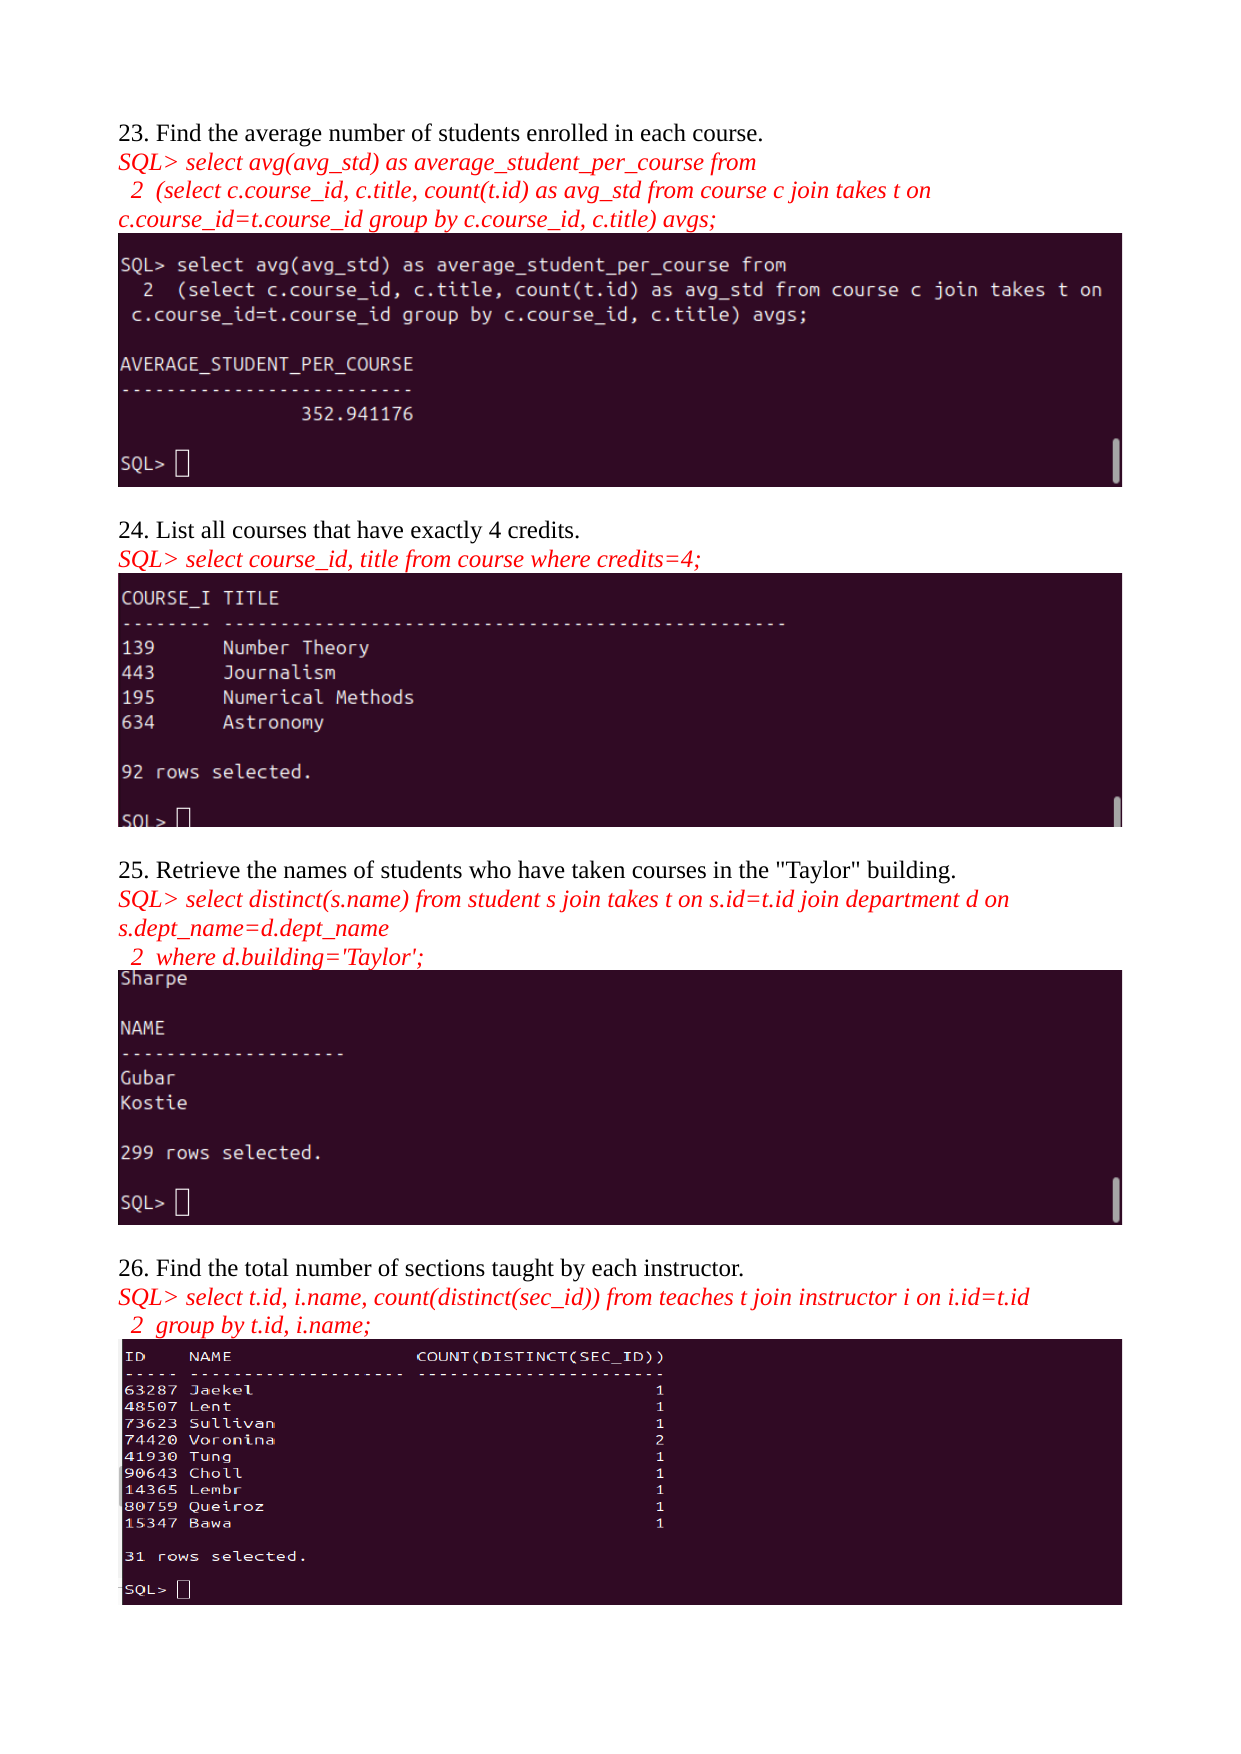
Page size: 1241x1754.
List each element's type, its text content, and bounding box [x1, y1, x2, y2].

text 25. Retrieve the names of students who have taken courses in the "Taylor" building. [118, 856, 1122, 884]
picture [118, 970, 1123, 1225]
text 2 (select c.course_id, c.title, count(t.id) as avg_std from course c join takes t on c.course_id=t.course_id group by c.course_id, c.title) avgs; [118, 176, 1122, 233]
text 2 where d.building='Taylor'; [118, 942, 1122, 970]
picture [118, 1339, 1123, 1605]
text SQL> select t.id, i.name, count(distinct(sec_id)) from teaches t join instructor i on i.id=t.id [118, 1282, 1122, 1311]
text 26. Find the total number of sections taught by each instructor. [118, 1253, 1122, 1282]
text SQL> select course_id, title from course where credits=4; [118, 544, 1122, 573]
text 2 group by t.id, i.name; [118, 1311, 1122, 1339]
text 23. Find the average number of students enrolled in each course. [118, 118, 1122, 147]
picture [118, 233, 1123, 487]
text 24. List all courses that have exactly 4 credits. [118, 516, 1122, 544]
picture [118, 573, 1123, 827]
text SQL> select avg(avg_std) as average_student_per_course from [118, 147, 1122, 176]
text SQL> select distinct(s.name) from student s join takes t on s.id=t.id join department d on s.dept_name=d.dept_name [118, 884, 1122, 942]
